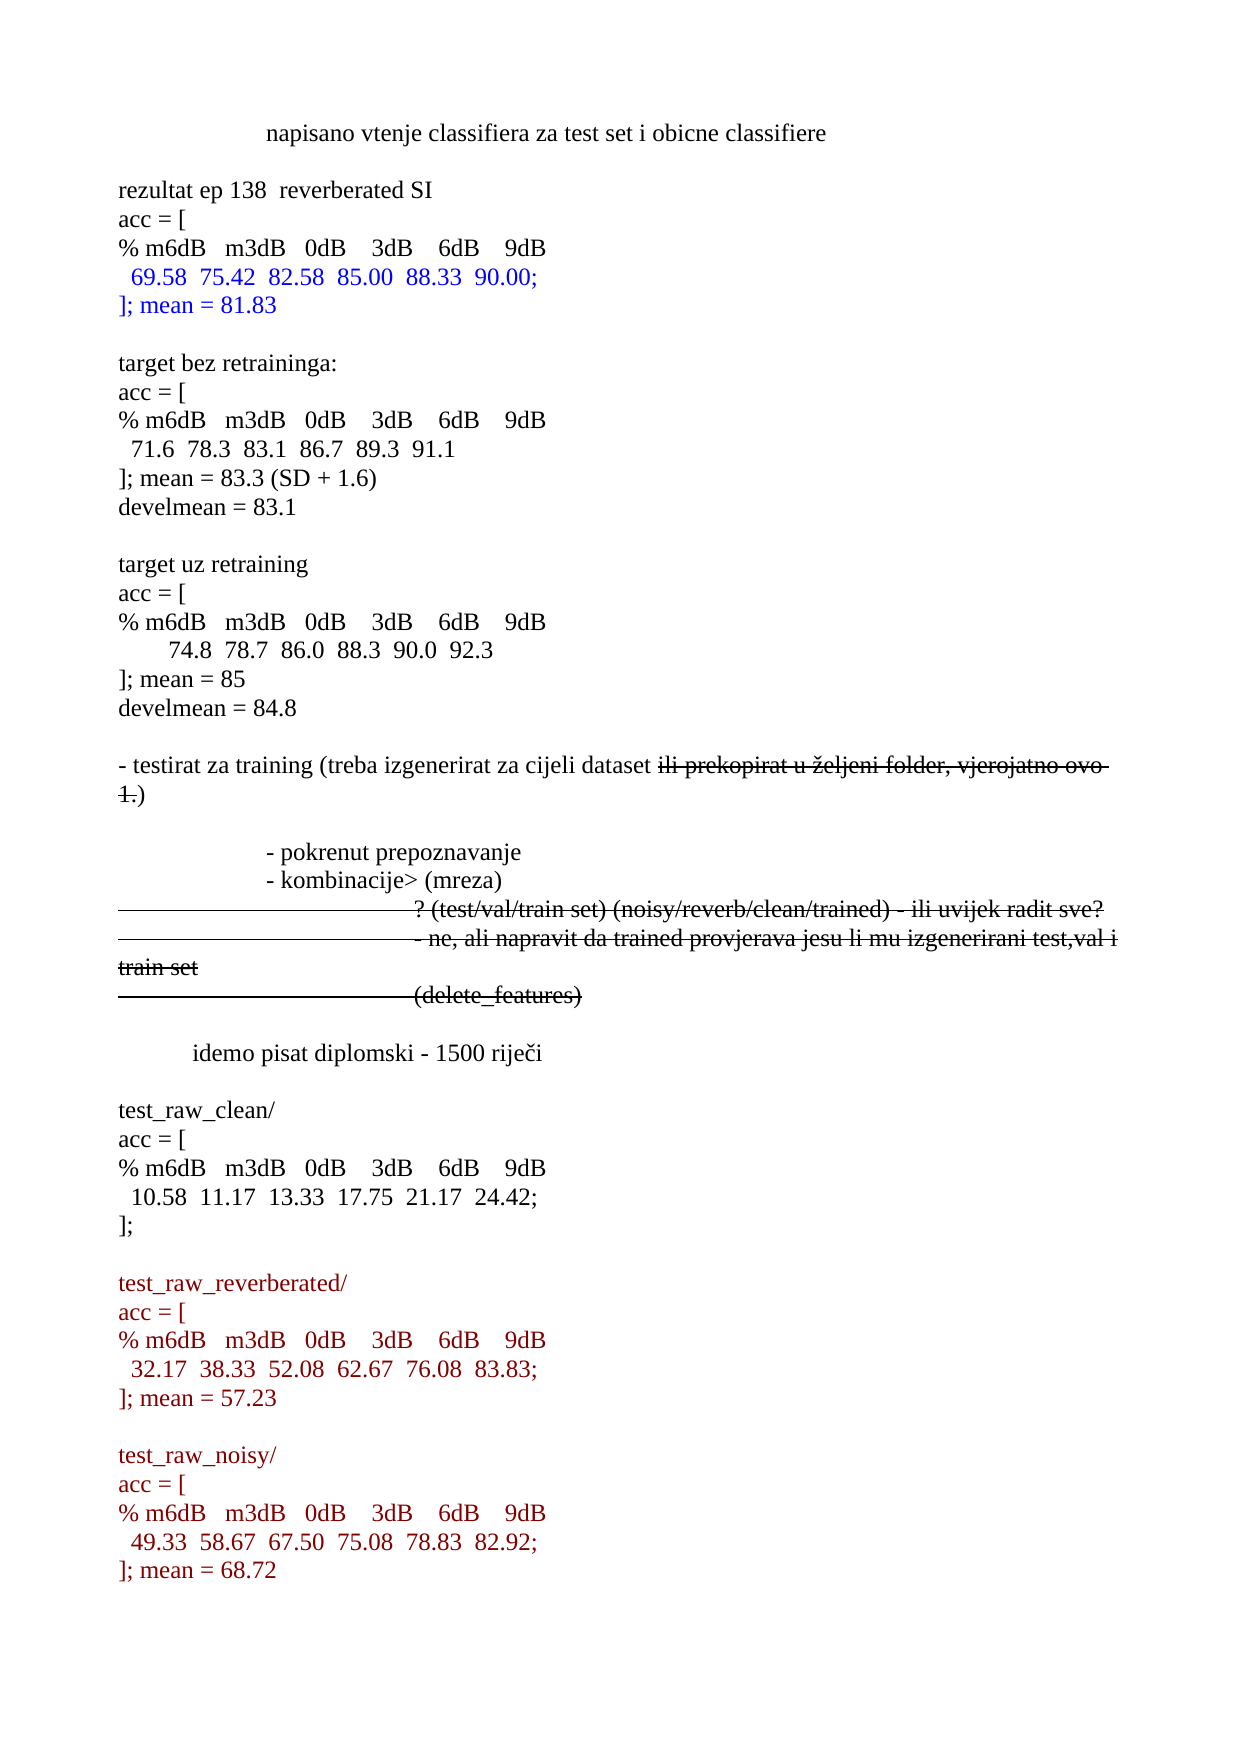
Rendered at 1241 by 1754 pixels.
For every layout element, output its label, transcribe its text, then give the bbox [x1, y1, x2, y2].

text 10.58 11.17 13.33 17.75 21.17 24.42; [118, 1182, 1122, 1211]
text - kombinacije> (mreza) [118, 866, 1122, 894]
text % m6dB m3dB 0dB 3dB 6dB 9dB [118, 406, 1122, 434]
text ? (test/val/train set) (noisy/reverb/clean/trained) - ili uvijek radit sve? [118, 894, 1122, 923]
text target uz retraining [118, 549, 1122, 578]
text acc = [ [118, 1297, 1122, 1326]
text 32.17 38.33 52.08 62.67 76.08 83.83; [118, 1354, 1122, 1383]
text ]; mean = 85 [118, 664, 1122, 693]
text 71.6 78.3 83.1 86.7 89.3 91.1 [118, 434, 1122, 463]
text target bez retraininga: [118, 348, 1122, 377]
text acc = [ [118, 204, 1122, 233]
text ]; mean = 68.72 [118, 1556, 1122, 1584]
text test_raw_noisy/ [118, 1441, 1122, 1469]
text acc = [ [118, 578, 1122, 607]
text % m6dB m3dB 0dB 3dB 6dB 9dB [118, 1153, 1122, 1182]
text 49.33 58.67 67.50 75.08 78.83 82.92; [118, 1527, 1122, 1556]
text % m6dB m3dB 0dB 3dB 6dB 9dB [118, 1498, 1122, 1527]
text develmean = 83.1 [118, 492, 1122, 521]
text test_raw_clean/ [118, 1096, 1122, 1124]
text (delete_features) [118, 981, 1122, 1009]
text - ne, ali napravit da trained provjerava jesu li mu izgenerirani test,val i train set [118, 923, 1122, 981]
text - pokrenut prepoznavanje [118, 837, 1122, 866]
text 74.8 78.7 86.0 88.3 90.0 92.3 [118, 636, 1122, 664]
text ]; mean = 57.23 [118, 1383, 1122, 1412]
text test_raw_reverberated/ [44, 1268, 1122, 1297]
text % m6dB m3dB 0dB 3dB 6dB 9dB [118, 1326, 1122, 1354]
text % m6dB m3dB 0dB 3dB 6dB 9dB [118, 607, 1122, 636]
text - testirat za training (treba izgenerirat za cijeli dataset ili prekopirat u željeni folder, vjerojatno ovo 1.) [118, 751, 1122, 808]
text ]; mean = 83.3 (SD + 1.6) [118, 463, 1122, 492]
text ]; [118, 1211, 1122, 1239]
text % m6dB m3dB 0dB 3dB 6dB 9dB [118, 233, 1122, 262]
text idemo pisat diplomski - 1500 riječi [118, 1038, 1122, 1067]
text acc = [ [118, 1469, 1122, 1498]
text acc = [ [118, 377, 1122, 406]
text acc = [ [118, 1124, 1122, 1153]
text ]; mean = 81.83 [118, 291, 1122, 319]
text develmean = 84.8 [118, 693, 1122, 722]
text 69.58 75.42 82.58 85.00 88.33 90.00; [118, 262, 1122, 291]
text rezultat ep 138 reverberated SI [118, 176, 1122, 204]
text napisano vtenje classifiera za test set i obicne classifiere [118, 118, 1122, 147]
